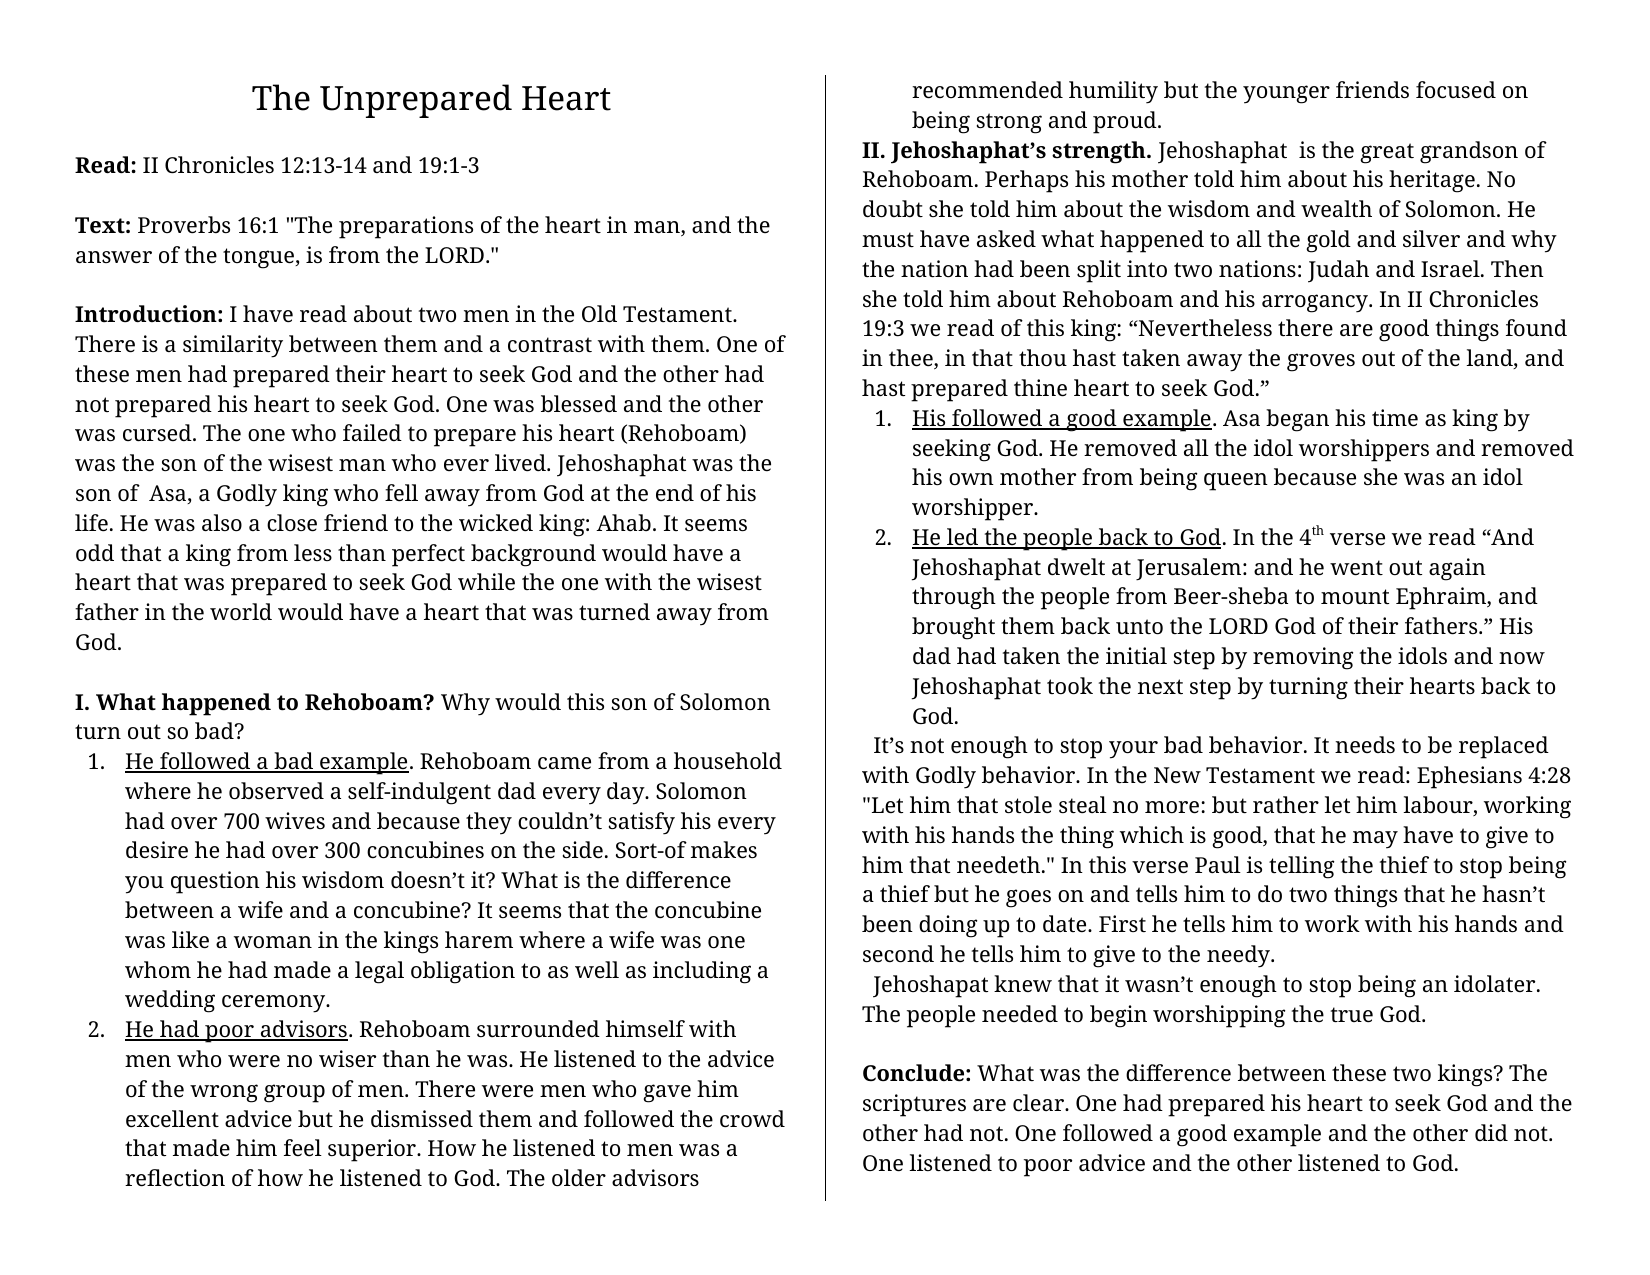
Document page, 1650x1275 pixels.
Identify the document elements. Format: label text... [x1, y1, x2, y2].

list His followed a good example. Asa began his time as king by seeking God. He removed all the idol worshippers and removed his own mother from being queen because she was an idol worshipper. [874, 403, 1575, 522]
text II. Jehoshaphat’s strength. Jehoshaphat is the great grandson of Rehoboam. Perhaps his mother told him about his heritage. No doubt she told him about the wisdom and wealth of Solomon. He must have asked what happened to all the gold and silver and why the nation had been split into two nations: Judah and Israel. Then she told him about Rehoboam and his arrogancy. In II Chronicles 19:3 we read of this king: “Nevertheless there are good things found in thee, in that thou hast taken away the groves out of the land, and hast prepared thine heart to seek God.” [862, 134, 1575, 403]
text Conclude: What was the difference between these two kings? The scriptures are clear. One had prepared his heart to seek God and the other had not. One followed a good example and the other did not. One listened to poor advice and the other listened to God. [862, 1058, 1575, 1177]
text Introduction: I have read about two men in the Old Testament. There is a similarity between them and a contrast with them. One of these men had prepared their heart to seek God and the other had not prepared his heart to seek God. One was blessed and the other was cursed. The one who failed to prepare his heart (Rehoboam) was the son of the wisest man who ever lived. Jehoshaphat was the son of Asa, a Godly king who fell away from God at the end of his life. He was also a close friend to the wicked king: Ahab. It seems odd that a king from less than perfect background would have a heart that was prepared to seek God while the one with the wisest father in the world would have a heart that was turned away from God. [75, 299, 788, 657]
text I. What happened to Rehoboam? Why would this son of Solomon turn out so bad? [75, 686, 788, 746]
title The Unprepared Heart [75, 75, 788, 120]
text It’s not enough to stop your bad behavior. It needs to be replaced with Godly behavior. In the New Testament we read: Ephesians 4:28 "Let him that stole steal no more: but rather let him labour, working with his hands the thing which is good, that he may have to give to him that needeth." In this verse Paul is telling the thief to stop being a thief but he goes on and tells him to do two things that he hasn’t been doing up to date. First he tells him to work with his hands and second he tells him to give to the needy. [862, 730, 1575, 969]
text Jehoshapat knew that it wasn’t enough to stop being an idolater. The people needed to begin worshipping the true God. [862, 969, 1575, 1028]
text Read: II Chronicles 12:13-14 and 19:1-3 [75, 150, 788, 180]
list recommended humility but the younger friends focused on being strong and proud. [874, 75, 1575, 134]
text Text: Proverbs 16:1 "The preparations of the heart in man, and the answer of the tongue, is from the LORD." [75, 210, 788, 269]
list He led the people back to God. In the 4th verse we read “And Jehoshaphat dwelt at Jerusalem: and he went out again through the people from Beer-sheba to mount Ephraim, and brought them back unto the LORD God of their fathers.” His dad had taken the initial step by removing the idols and now Jehoshaphat took the next step by turning their hearts back to God. [874, 522, 1575, 730]
list He followed a bad example. Rehoboam came from a household where he observed a self-indulgent dad every day. Solomon had over 700 wives and because they couldn’t satisfy his every desire he had over 300 concubines on the side. Sort-of makes you question his wisdom doesn’t it? What is the difference between a wife and a concubine? It seems that the concubine was like a woman in the kings harem where a wife was one whom he had made a legal obligation to as well as including a wedding ceremony. [87, 746, 788, 1014]
list He had poor advisors. Rehoboam surrounded himself with men who were no wiser than he was. He listened to the advice of the wrong group of men. There were men who gave him excellent advice but he dismissed them and followed the crowd that made him feel superior. How he listened to men was a reflection of how he listened to God. The older advisors [87, 1014, 788, 1193]
